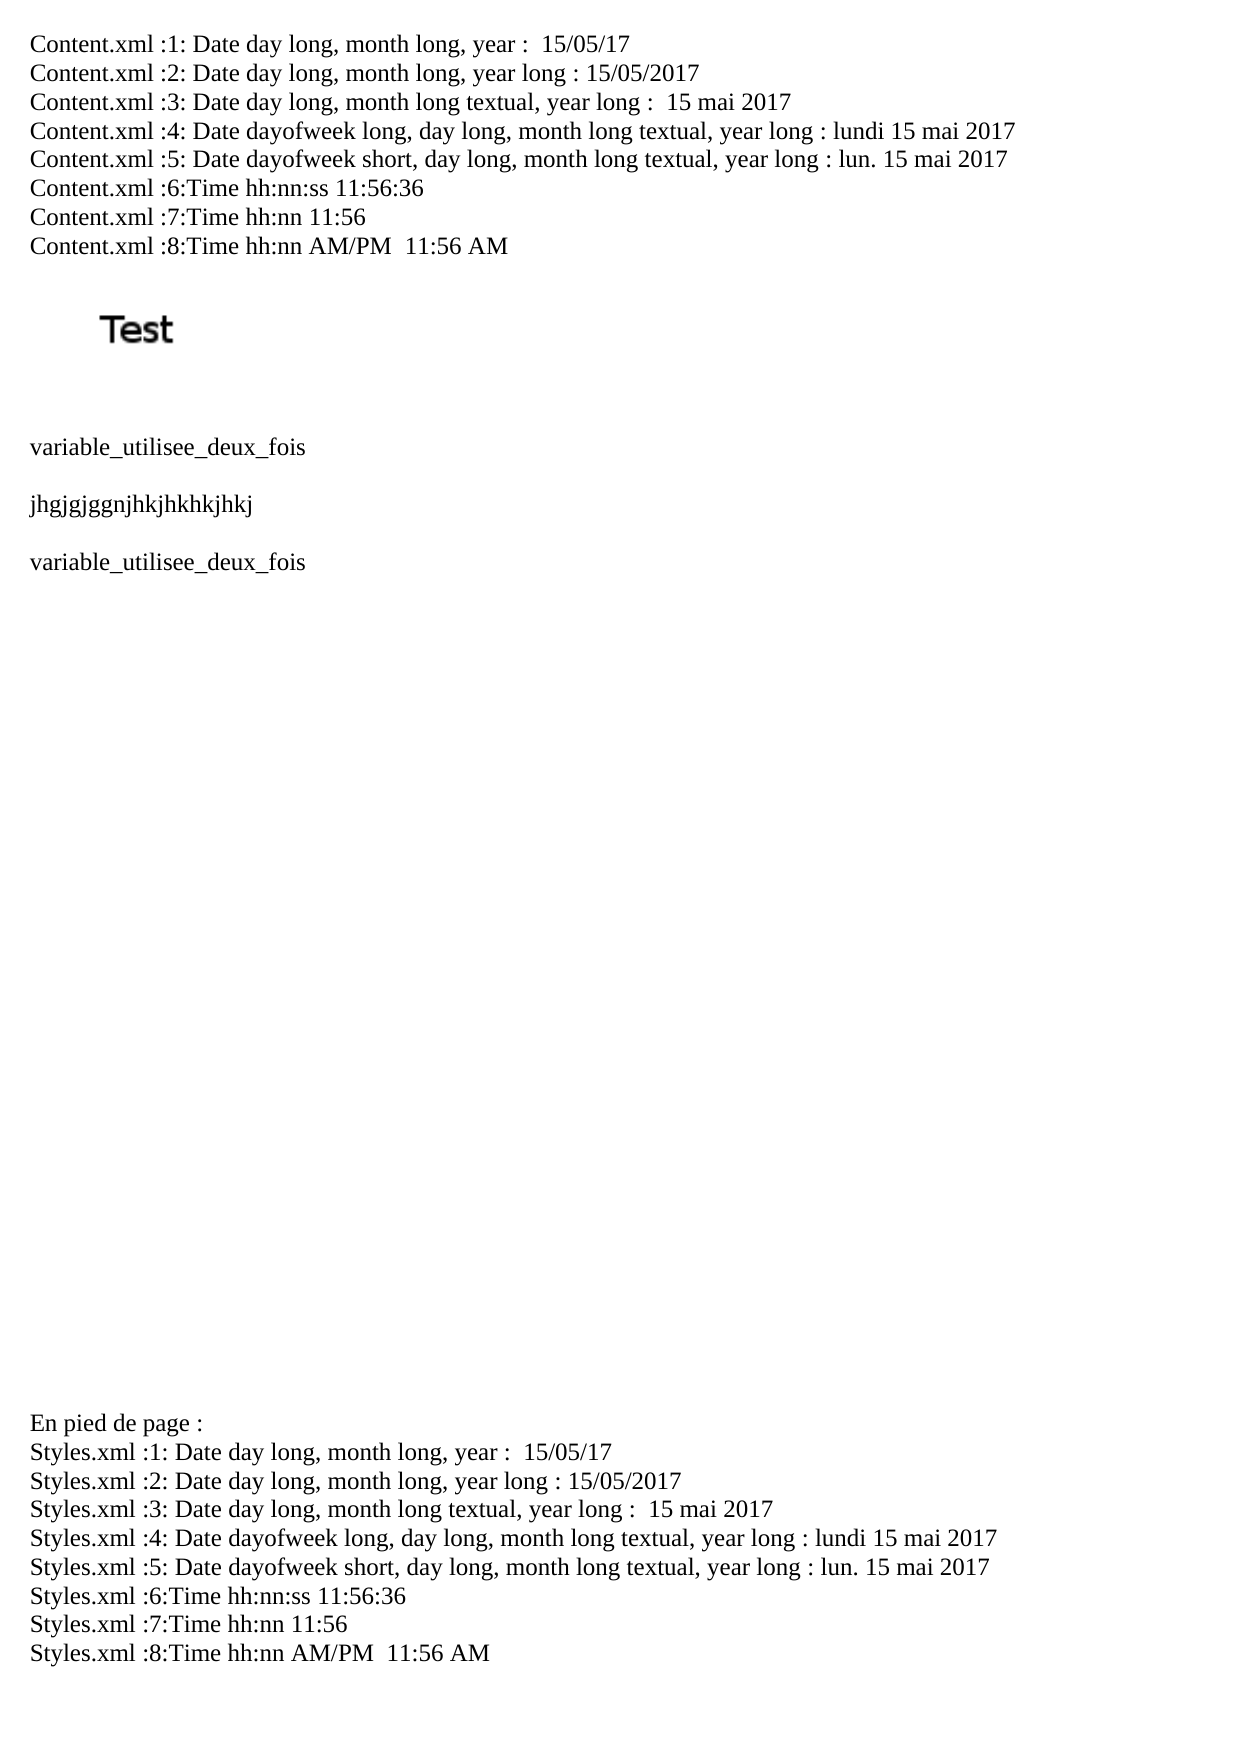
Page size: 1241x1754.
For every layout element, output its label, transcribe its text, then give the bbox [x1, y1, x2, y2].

text Content.xml :3: Date day long, month long textual, year long : 15 mai 2017 [29, 87, 1211, 116]
text Content.xml :1: Date day long, month long, year : 15/05/17 [29, 29, 1211, 58]
picture [73, 293, 282, 398]
text Content.xml :8:Time hh:nn AM/PM 11:56 AM [29, 231, 1211, 259]
text Content.xml :6:Time hh:nn:ss 11:56:36 [29, 173, 1211, 202]
text variable_utilisee_deux_fois [29, 432, 1211, 461]
text variable_utilisee_deux_fois [29, 547, 1211, 576]
text Content.xml :4: Date dayofweek long, day long, month long textual, year long : lundi 15 mai 2017 [29, 116, 1211, 144]
text Content.xml :5: Date dayofweek short, day long, month long textual, year long : lun. 15 mai 2017 [29, 144, 1211, 173]
text jhgjgjggnjhkjhkhkjhkj [29, 489, 1211, 518]
text Content.xml :2: Date day long, month long, year long : 15/05/2017 [29, 58, 1211, 87]
text Content.xml :7:Time hh:nn 11:56 [29, 202, 1211, 231]
